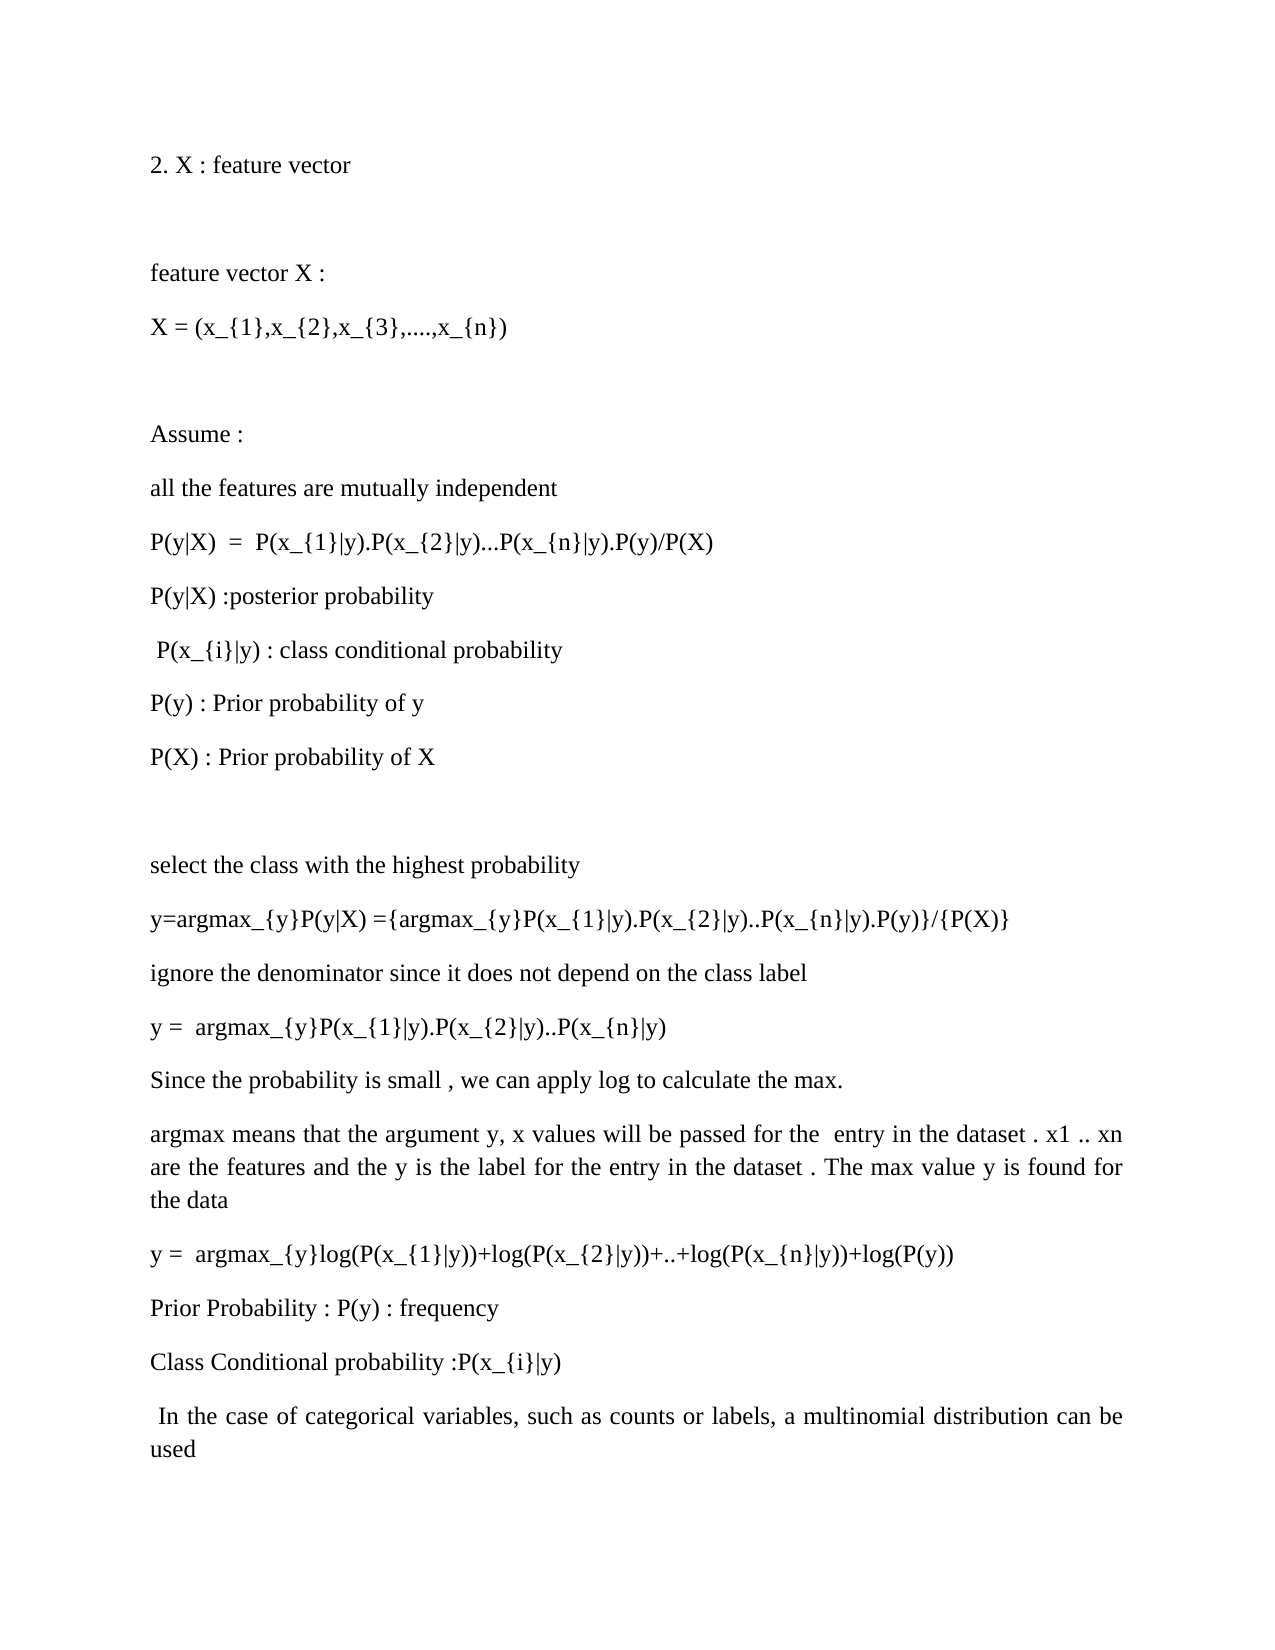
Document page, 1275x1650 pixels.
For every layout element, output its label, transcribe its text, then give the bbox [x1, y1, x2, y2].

text argmax means that the argument y, x values will be passed for the entry in the dataset . x1 .. xn are the features and the y is the label for the entry in the dataset . The max value y is found for the data [150, 1119, 1125, 1214]
text P(y|X) :posterior probability [150, 581, 1125, 609]
text y=argmax_{y}P(y|X) ={argmax_{y}P(x_{1}|y).P(x_{2}|y)..P(x_{n}|y).P(y)}/{P(X)} [150, 904, 1125, 933]
text 2. X : feature vector [150, 150, 1125, 179]
text y = argmax_{y}P(x_{1}|y).P(x_{2}|y)..P(x_{n}|y) [150, 1012, 1125, 1040]
text ignore the denominator since it does not depend on the class label [150, 958, 1125, 987]
text Prior Probability : P(y) : frequency [150, 1293, 1125, 1322]
text Assume : [150, 419, 1125, 448]
text Since the probability is small , we can apply log to calculate the max. [150, 1066, 1125, 1094]
text Class Conditional probability :P(x_{i}|y) [150, 1347, 1125, 1376]
text P(X) : Prior probability of X [150, 742, 1125, 771]
text y = argmax_{y}log(P(x_{1}|y))+log(P(x_{2}|y))+..+log(P(x_{n}|y))+log(P(y)) [150, 1239, 1125, 1268]
text X = (x_{1},x_{2},x_{3},....,x_{n}) [150, 312, 1125, 340]
text feature vector X : [150, 258, 1125, 286]
text select the class with the highest probability [150, 850, 1125, 879]
text P(y|X) = P(x_{1}|y).P(x_{2}|y)...P(x_{n}|y).P(y)/P(X) [150, 527, 1125, 556]
text P(y) : Prior probability of y [150, 688, 1125, 717]
text P(x_{i}|y) : class conditional probability [150, 635, 1125, 663]
text all the features are mutually independent [150, 473, 1125, 502]
text In the case of categorical variables, such as counts or labels, a multinomial distribution can be used [150, 1401, 1125, 1463]
